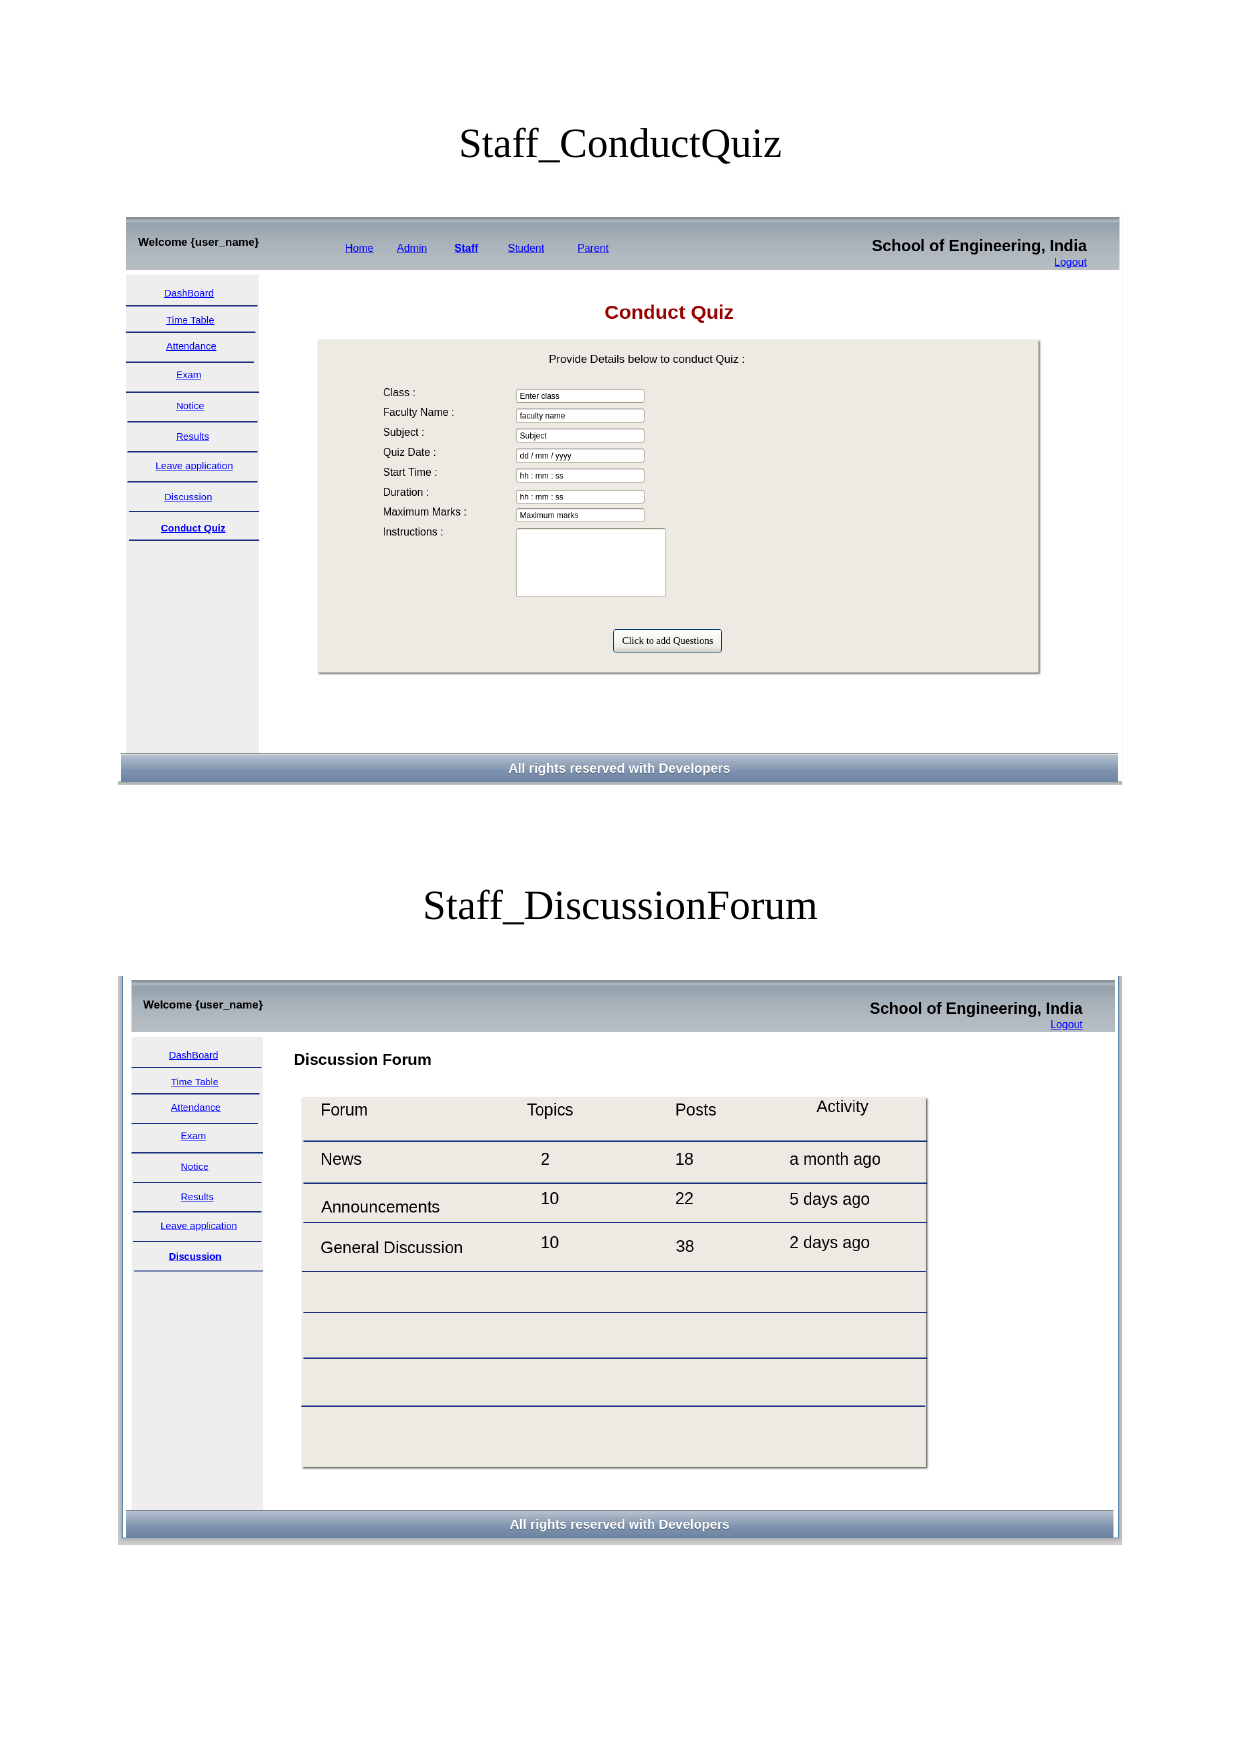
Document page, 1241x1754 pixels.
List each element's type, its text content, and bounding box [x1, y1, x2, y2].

text Staff_ConductQuiz [118, 118, 1122, 166]
picture [118, 976, 1123, 1545]
picture [118, 213, 1123, 785]
text Staff_DiscussionForum [118, 880, 1122, 928]
